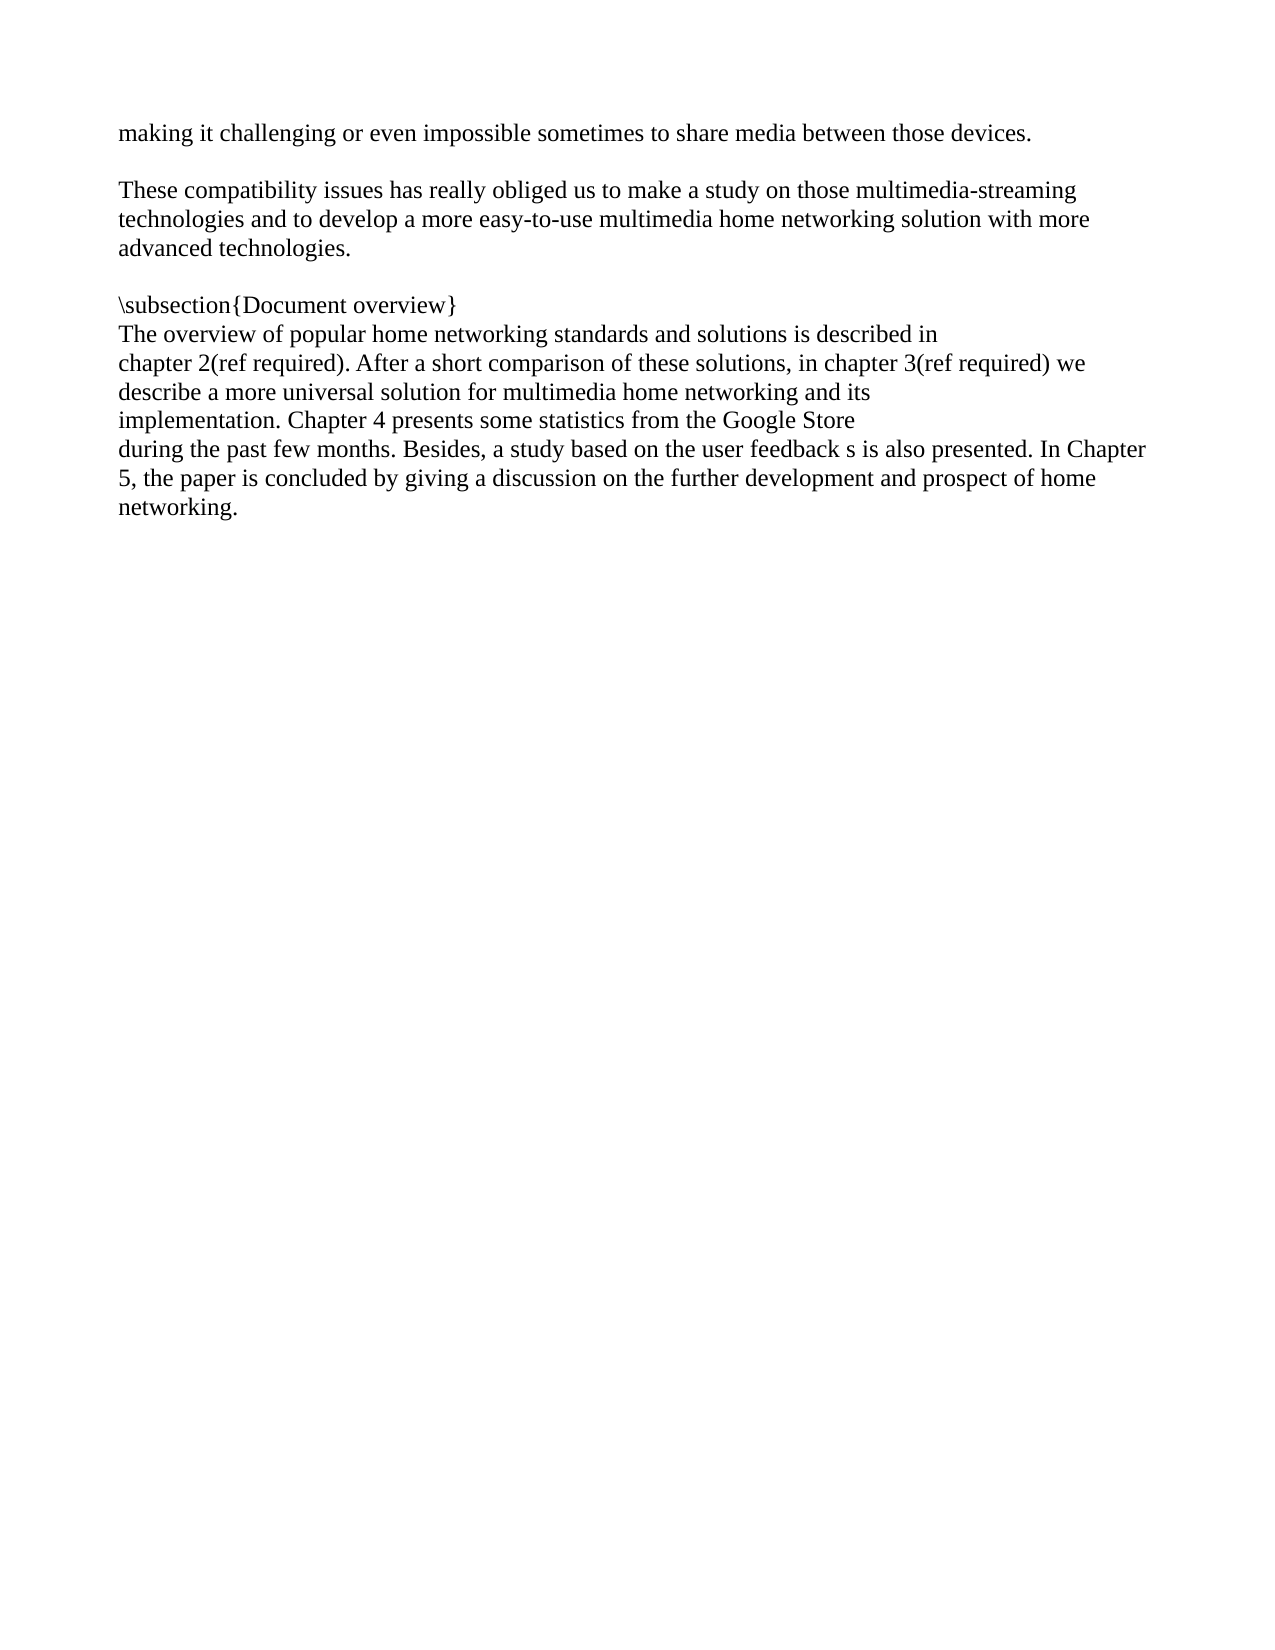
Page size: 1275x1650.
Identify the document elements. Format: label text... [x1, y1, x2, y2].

text during the past few months. Besides, a study based on the user feedback s is also presented. In Chapter 5, the paper is concluded by giving a discussion on the further development and prospect of home networking. [118, 434, 1157, 521]
text These compatibility issues has really obliged us to make a study on those multimedia-streaming technologies and to develop a more easy-to-use multimedia home networking solution with more advanced technologies. [118, 176, 1157, 262]
text making it challenging or even impossible sometimes to share media between those devices. [118, 118, 1157, 147]
text describe a more universal solution for multimedia home networking and its [118, 377, 1157, 406]
text \subsection{Document overview} [118, 291, 1157, 319]
text implementation. Chapter 4 presents some statistics from the Google Store [118, 406, 1157, 434]
text The overview of popular home networking standards and solutions is described in [118, 319, 1157, 348]
text chapter 2(ref required). After a short comparison of these solutions, in chapter 3(ref required) we [118, 348, 1157, 377]
